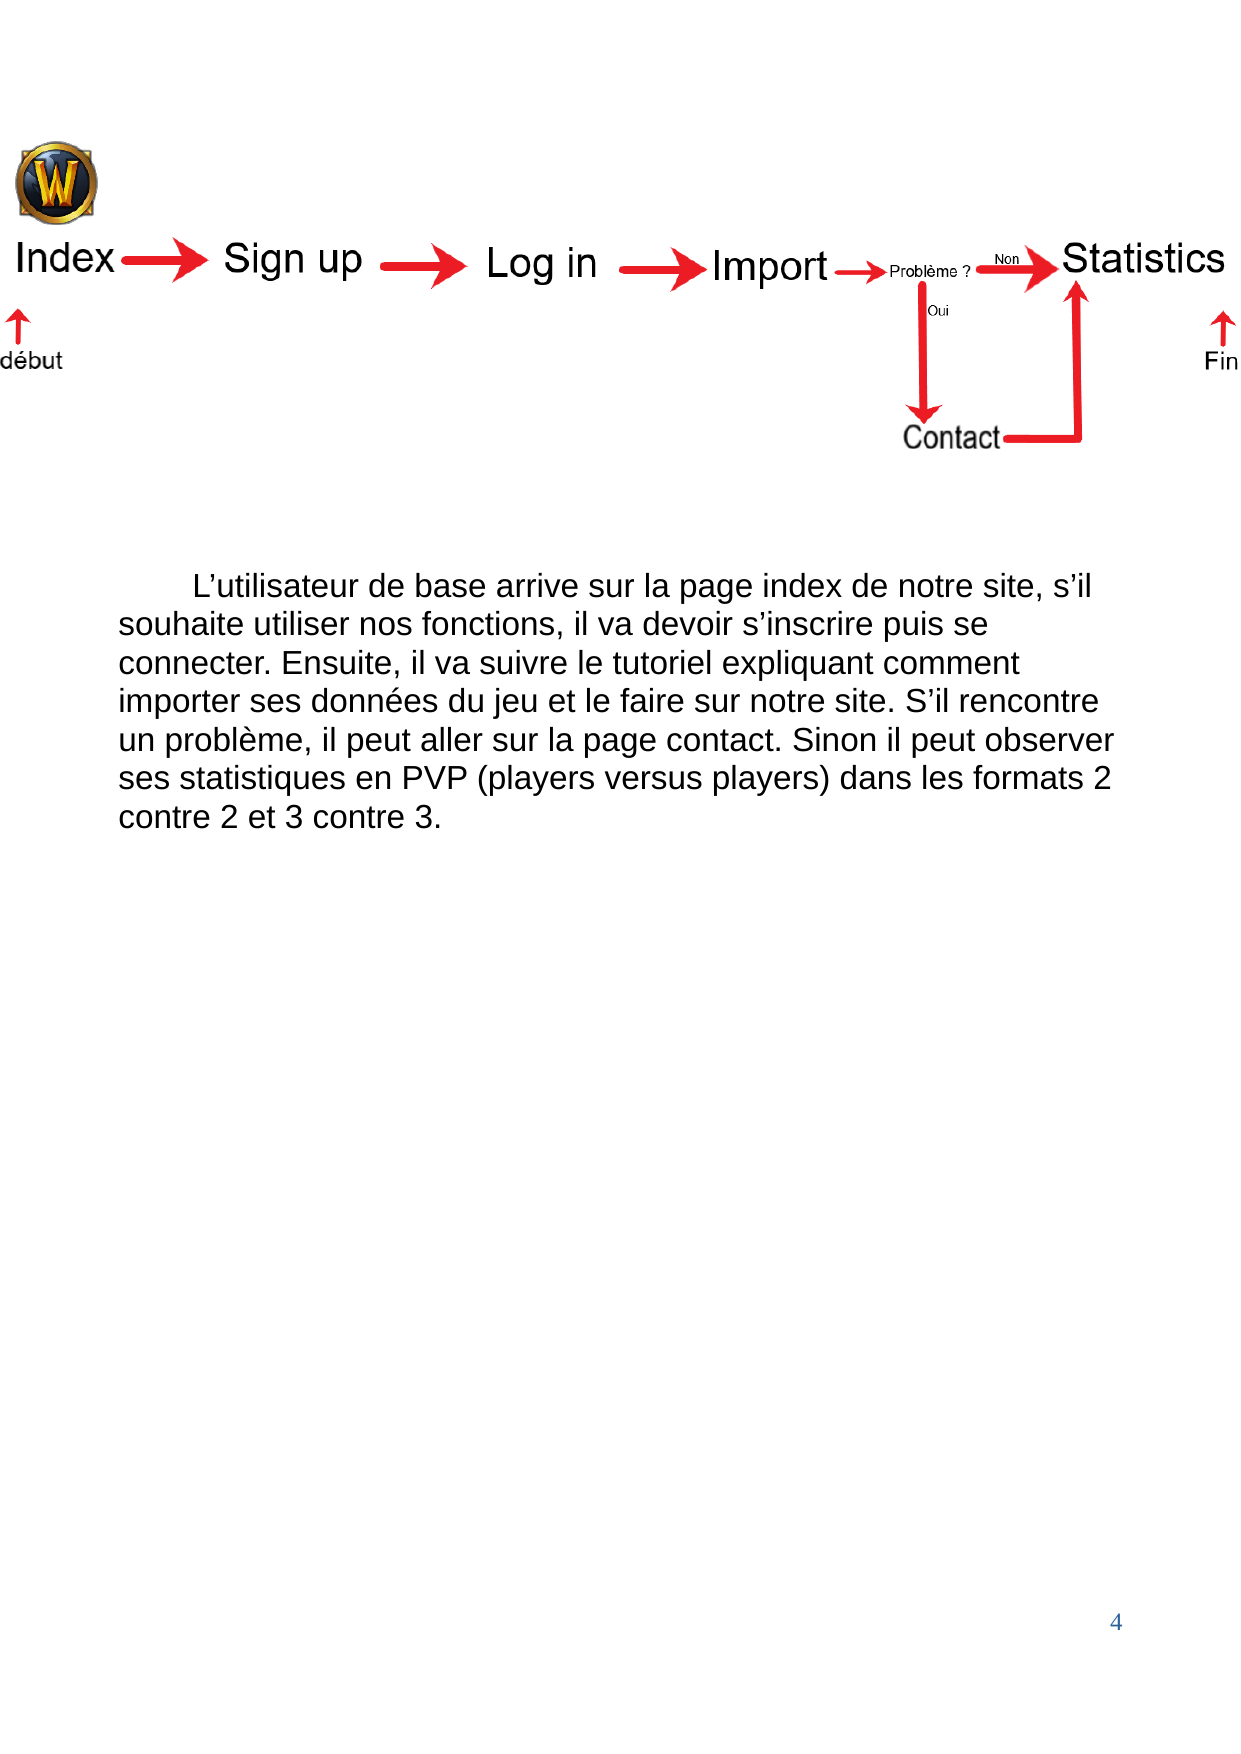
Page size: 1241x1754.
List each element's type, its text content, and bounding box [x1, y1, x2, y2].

text L’utilisateur de base arrive sur la page index de notre site, s’il souhaite utiliser nos fonctions, il va devoir s’inscrire puis se connecter. Ensuite, il va suivre le tutoriel expliquant comment importer ses données du jeu et le faire sur notre site. S’il rencontre un problème, il peut aller sur la page contact. Sinon il peut observer ses statistiques en PVP (players versus players) dans les formats 2 contre 2 et 3 contre 3. [118, 566, 1122, 835]
picture [0, 139, 1241, 461]
